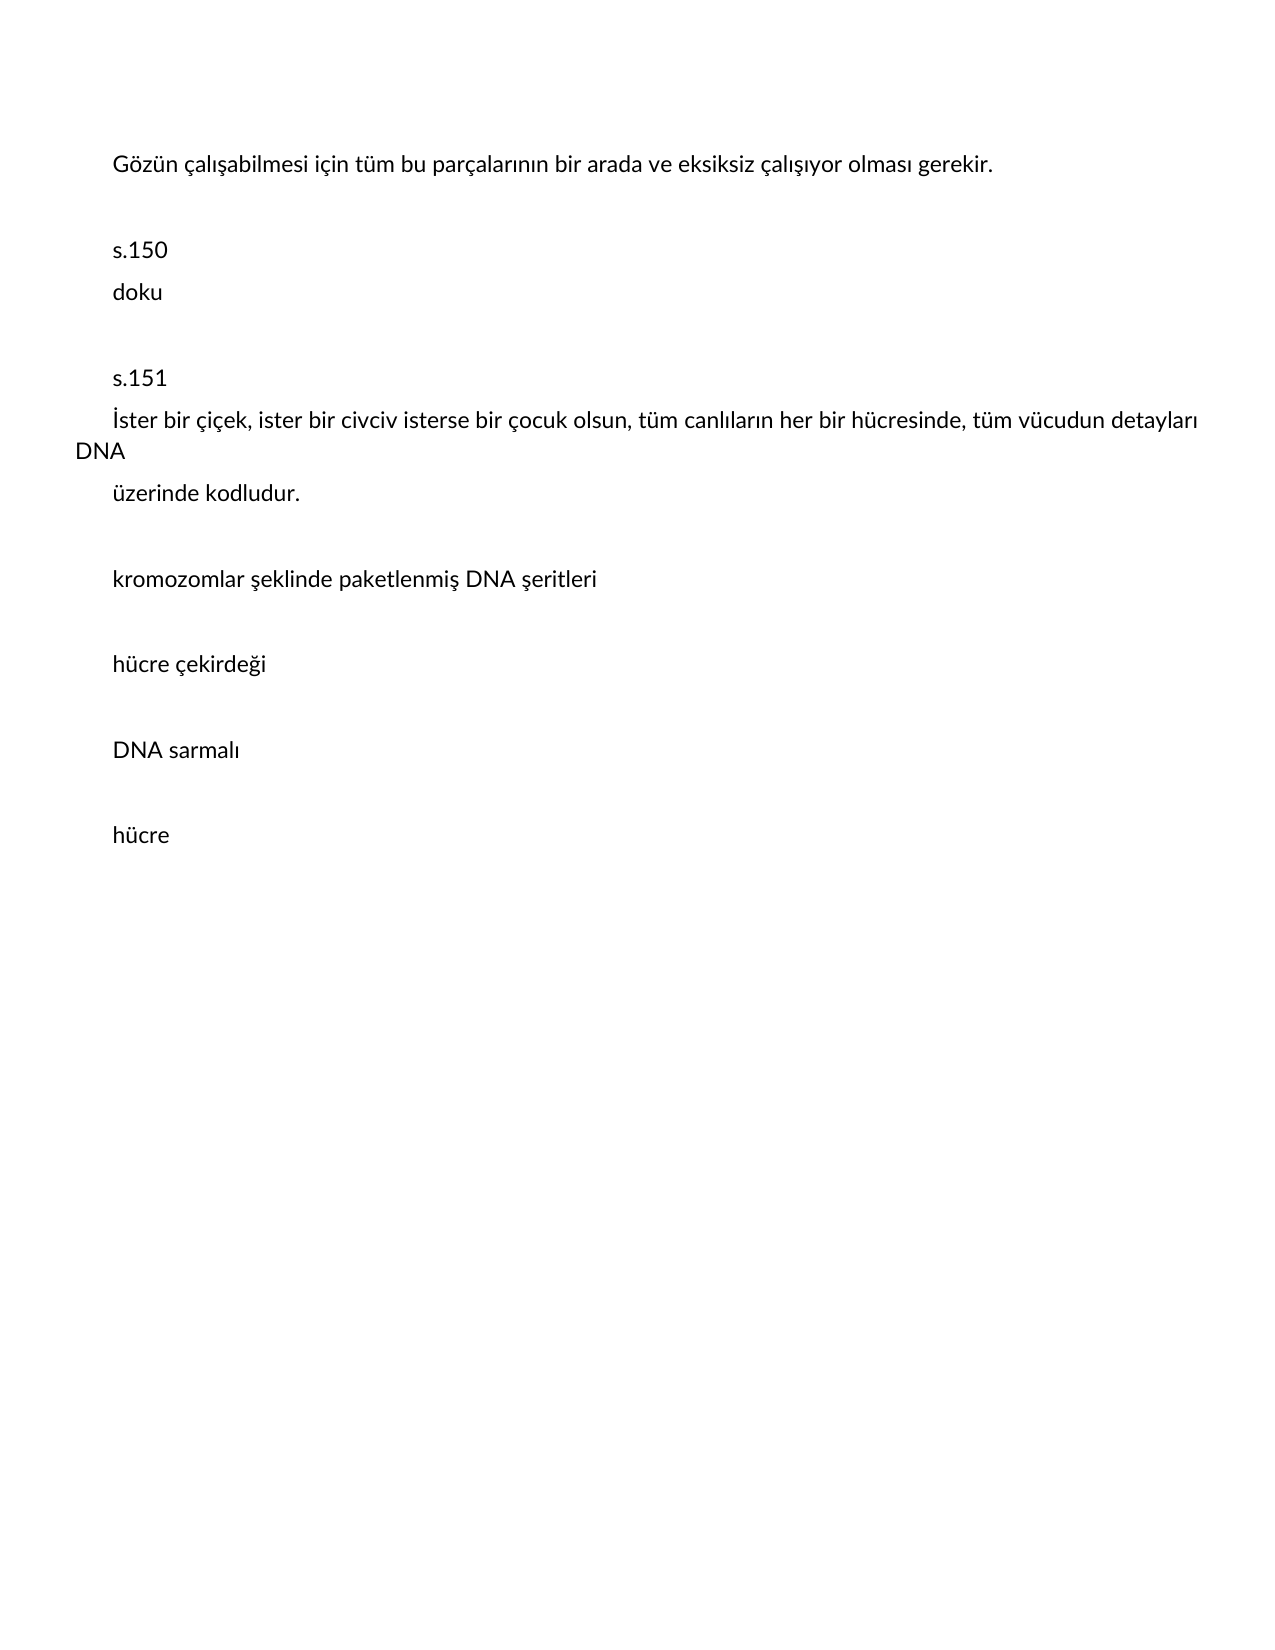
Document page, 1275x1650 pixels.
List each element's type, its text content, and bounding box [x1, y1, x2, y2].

text doku [75, 278, 1200, 306]
text s.150 [75, 235, 1200, 263]
text Gözün çalışabilmesi için tüm bu parçalarının bir arada ve eksiksiz çalışıyor olması gerekir. [75, 150, 1200, 177]
text hücre çekirdeği [75, 650, 1200, 677]
text s.151 [75, 363, 1200, 391]
text kromozomlar şeklinde paketlenmiş DNA şeritleri [75, 564, 1200, 592]
text İster bir çiçek, ister bir civciv isterse bir çocuk olsun, tüm canlıların her bir hücresinde, tüm vücudun detayları DNA [75, 406, 1200, 464]
text hücre [75, 821, 1200, 848]
text DNA sarmalı [75, 735, 1200, 763]
text üzerinde kodludur. [75, 479, 1200, 507]
